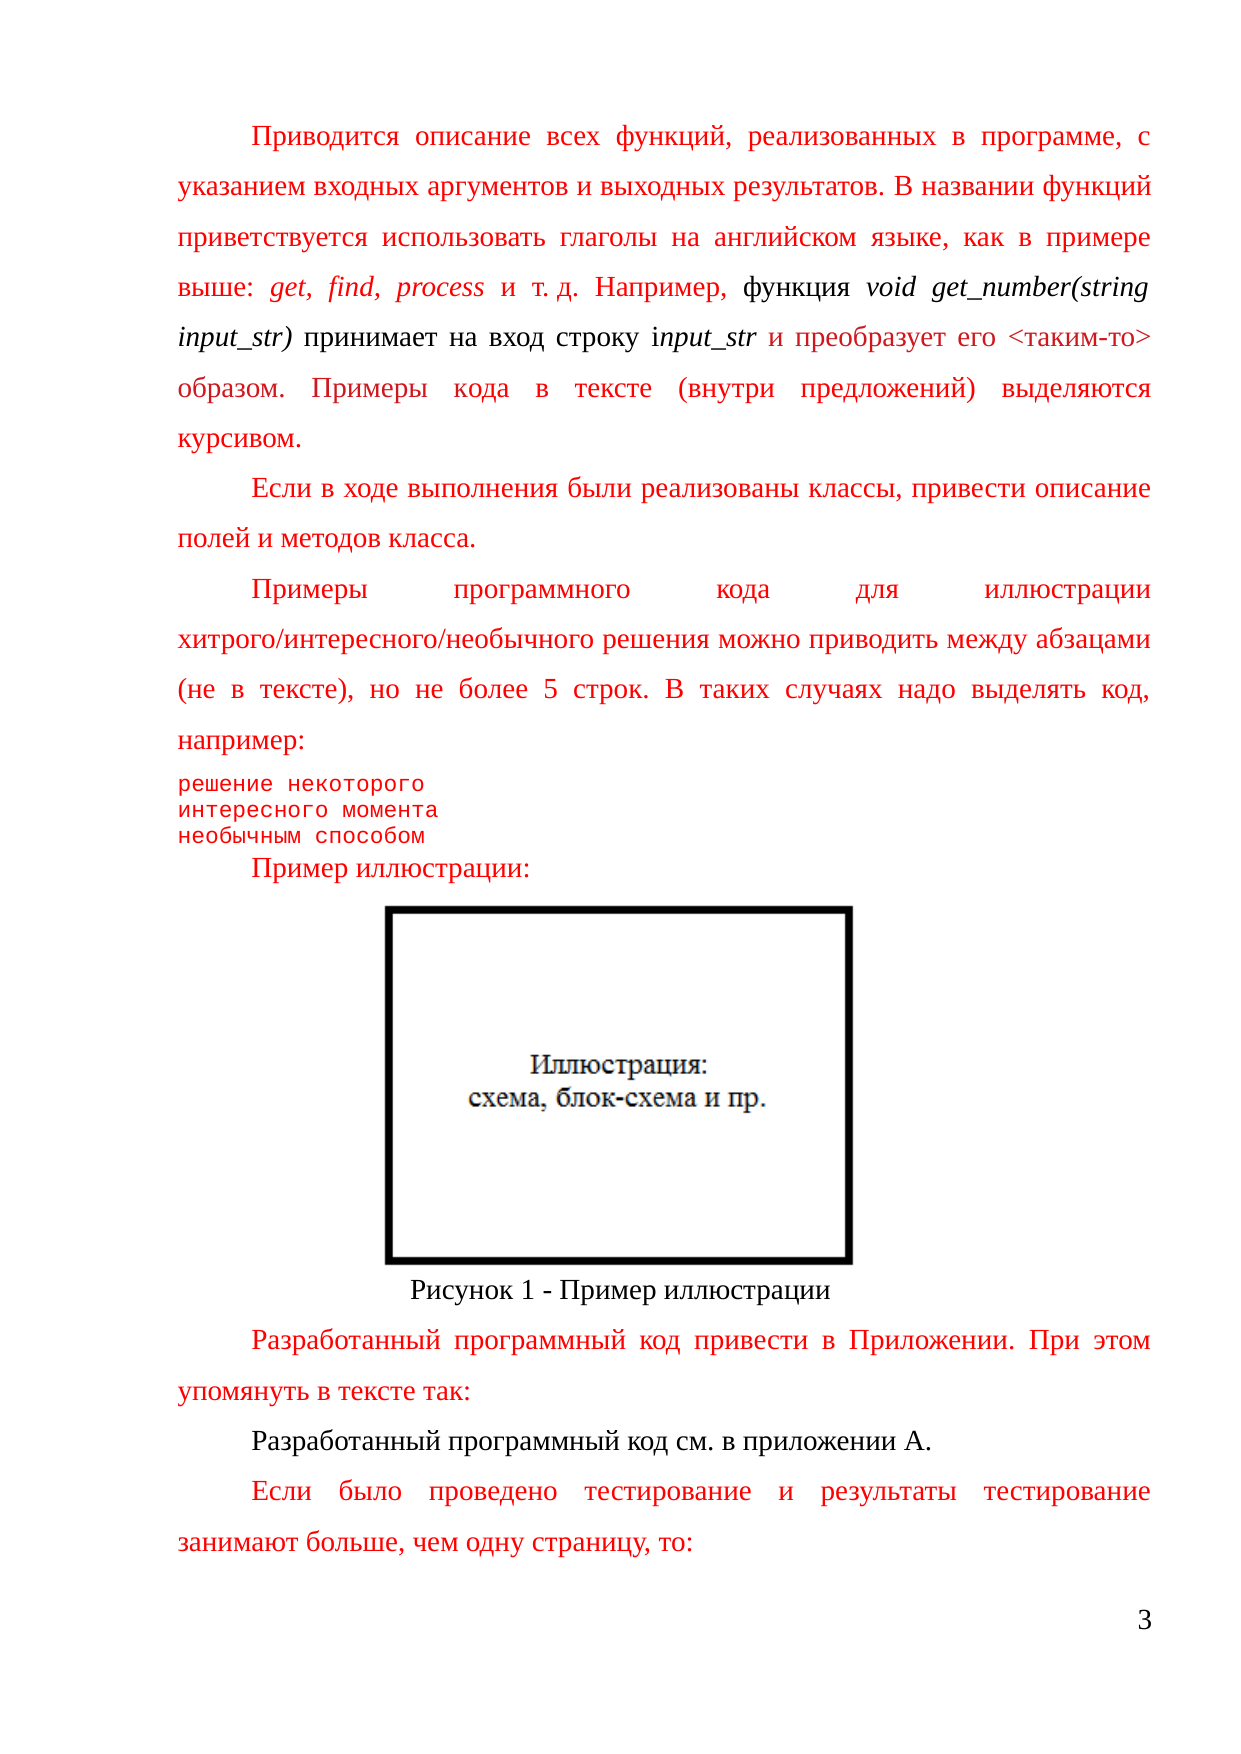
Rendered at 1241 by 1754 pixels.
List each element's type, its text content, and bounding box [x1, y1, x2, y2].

text Если было проведено тестирование и результаты тестирование занимают больше, чем одну страницу, то: [177, 1473, 1152, 1557]
text Пример иллюстрации: [177, 850, 1152, 883]
text Примеры программного кода для иллюстрации хитрого/интересного/необычного решения можно приводить между абзацами (не в тексте), но не более 5 строк. В таких случаях надо выделять код, например: [177, 571, 1152, 755]
text необычным способом [177, 824, 1152, 850]
text решение некоторого [177, 772, 1152, 798]
picture [379, 900, 861, 1273]
text Разработанный программный код см. в приложении А. [177, 1423, 1152, 1457]
text интересного момента [177, 798, 1152, 824]
text Если в ходе выполнения были реализованы классы, привести описание полей и методов класса. [177, 470, 1152, 554]
text Рисунок 1 - Пример иллюстрации [379, 1273, 861, 1306]
text Приводится описание всех функций, реализованных в программе, с указанием входных аргументов и выходных результатов. В названии функций приветствуется использовать глаголы на английском языке, как в примере выше: get, find, process и т. д. Например, функция void get_number(string input_str) принимает на вход строку input_str и преобразует его <таким-то> образом. Примеры кода в тексте (внутри предложений) выделяются курсивом. [177, 118, 1152, 453]
text Разработанный программный код привести в Приложении. При этом упомянуть в тексте так: [177, 900, 1152, 1406]
